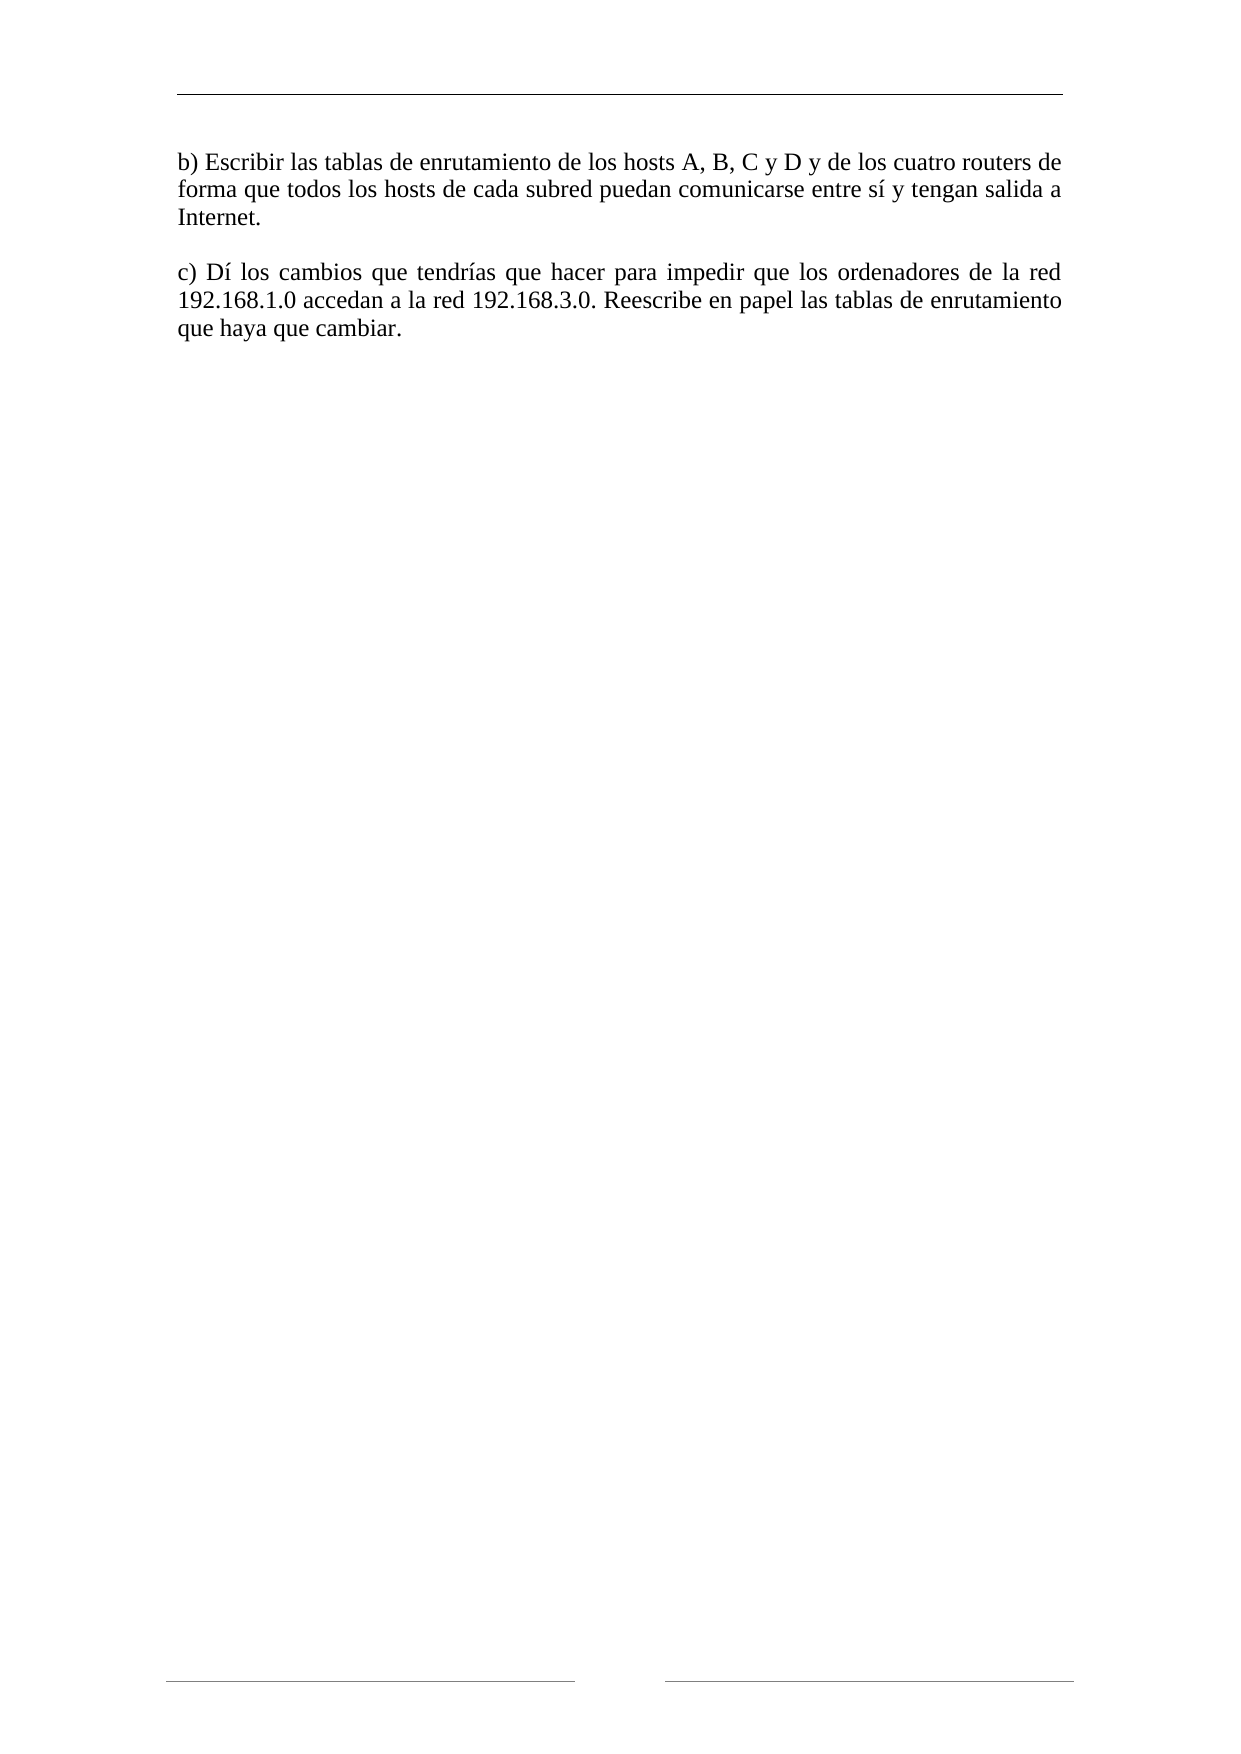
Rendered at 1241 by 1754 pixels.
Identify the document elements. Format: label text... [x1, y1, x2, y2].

text b) Escribir las tablas de enrutamiento de los hosts A, B, C y D y de los cuatro routers de forma que todos los hosts de cada subred puedan comunicarse entre sí y tengan salida a Internet. [177, 148, 1063, 231]
text c) Dí los cambios que tendrías que hacer para impedir que los ordenadores de la red 192.168.1.0 accedan a la red 192.168.3.0. Reescribe en papel las tablas de enrutamiento que haya que cambiar. [177, 258, 1063, 342]
